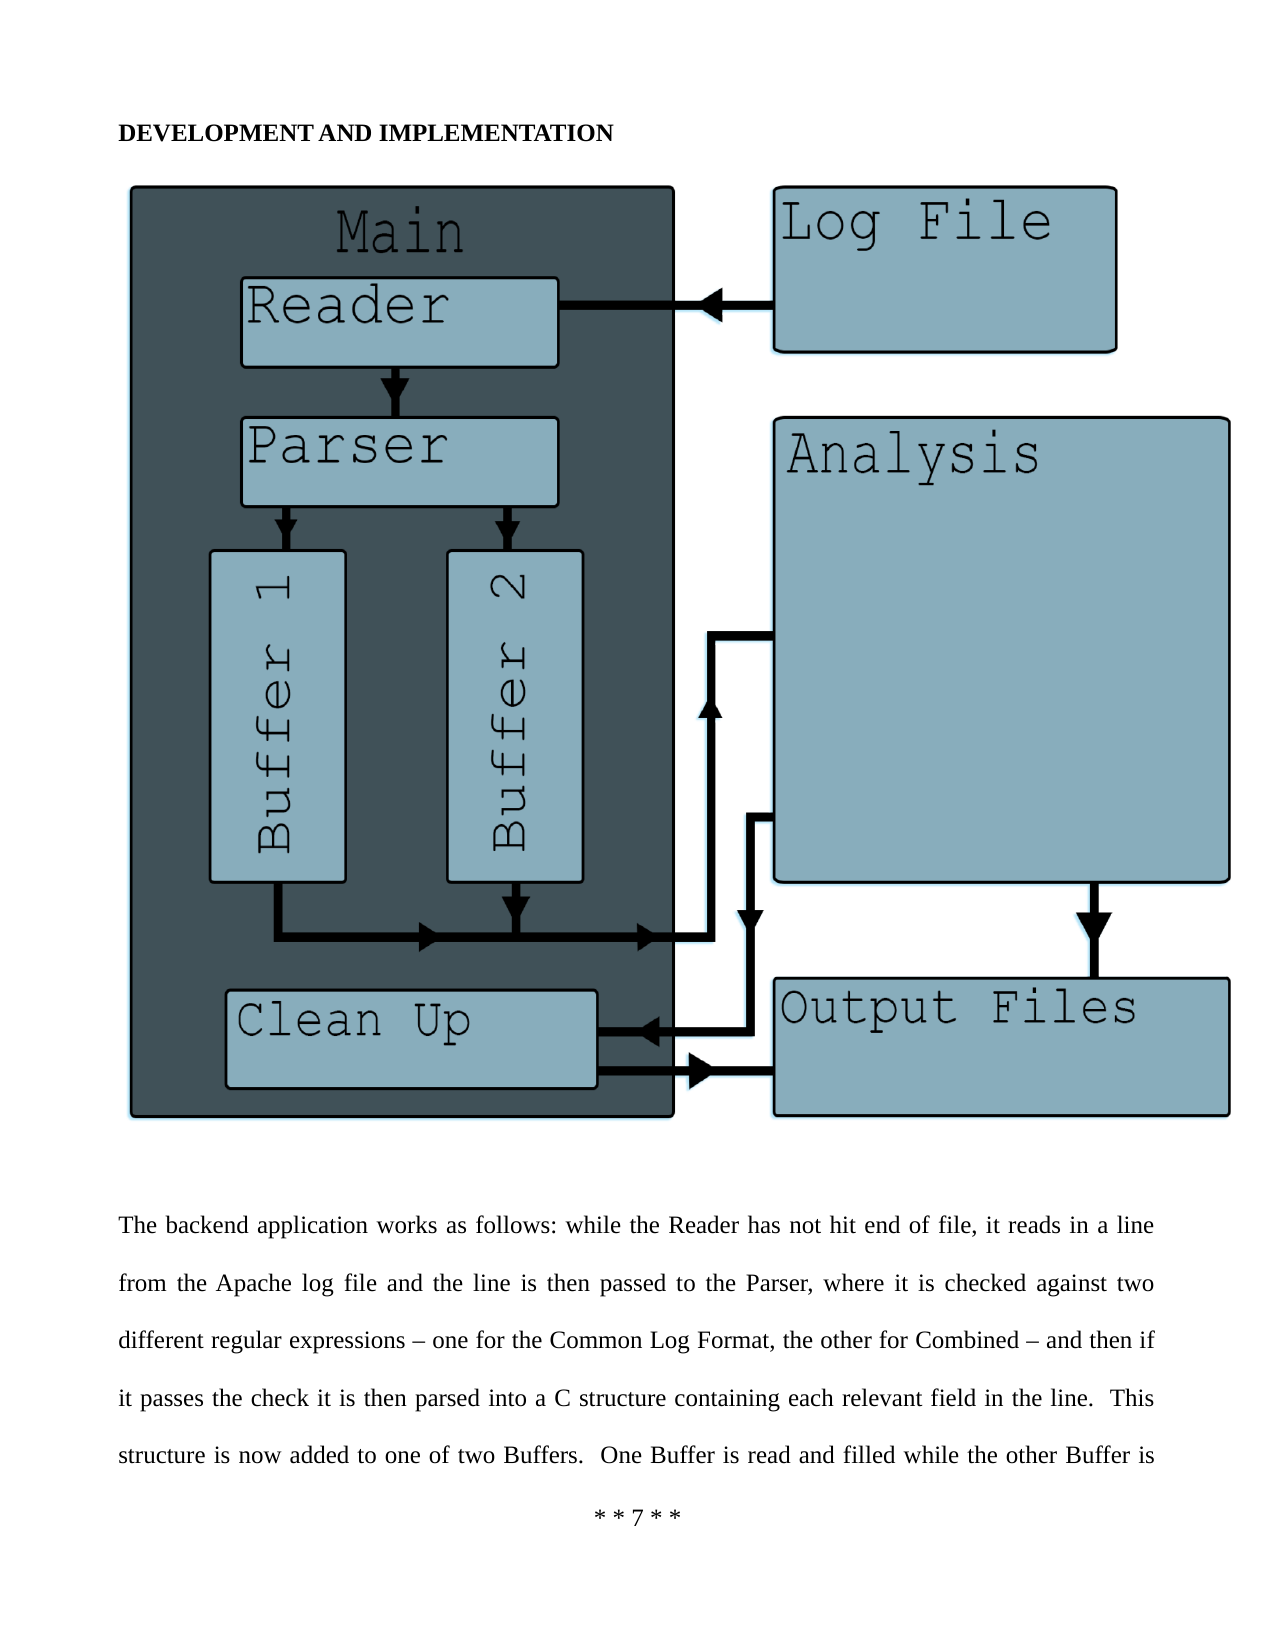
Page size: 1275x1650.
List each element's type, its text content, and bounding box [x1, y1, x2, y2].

text The backend application works as follows: while the Reader has not hit end of file, it reads in a line from the Apache log file and the line is then passed to the Parser, where it is checked against two different regular expressions – one for the Common Log Format, the other for Combined – and then if it passes the check it is then parsed into a C structure containing each relevant field in the line. This structure is now added to one of two Buffers. One Buffer is read and filled while the other Buffer is [118, 1211, 1157, 1469]
picture [118, 175, 1239, 1138]
text DEVELOPMENT AND IMPLEMENTATION [118, 118, 1157, 147]
